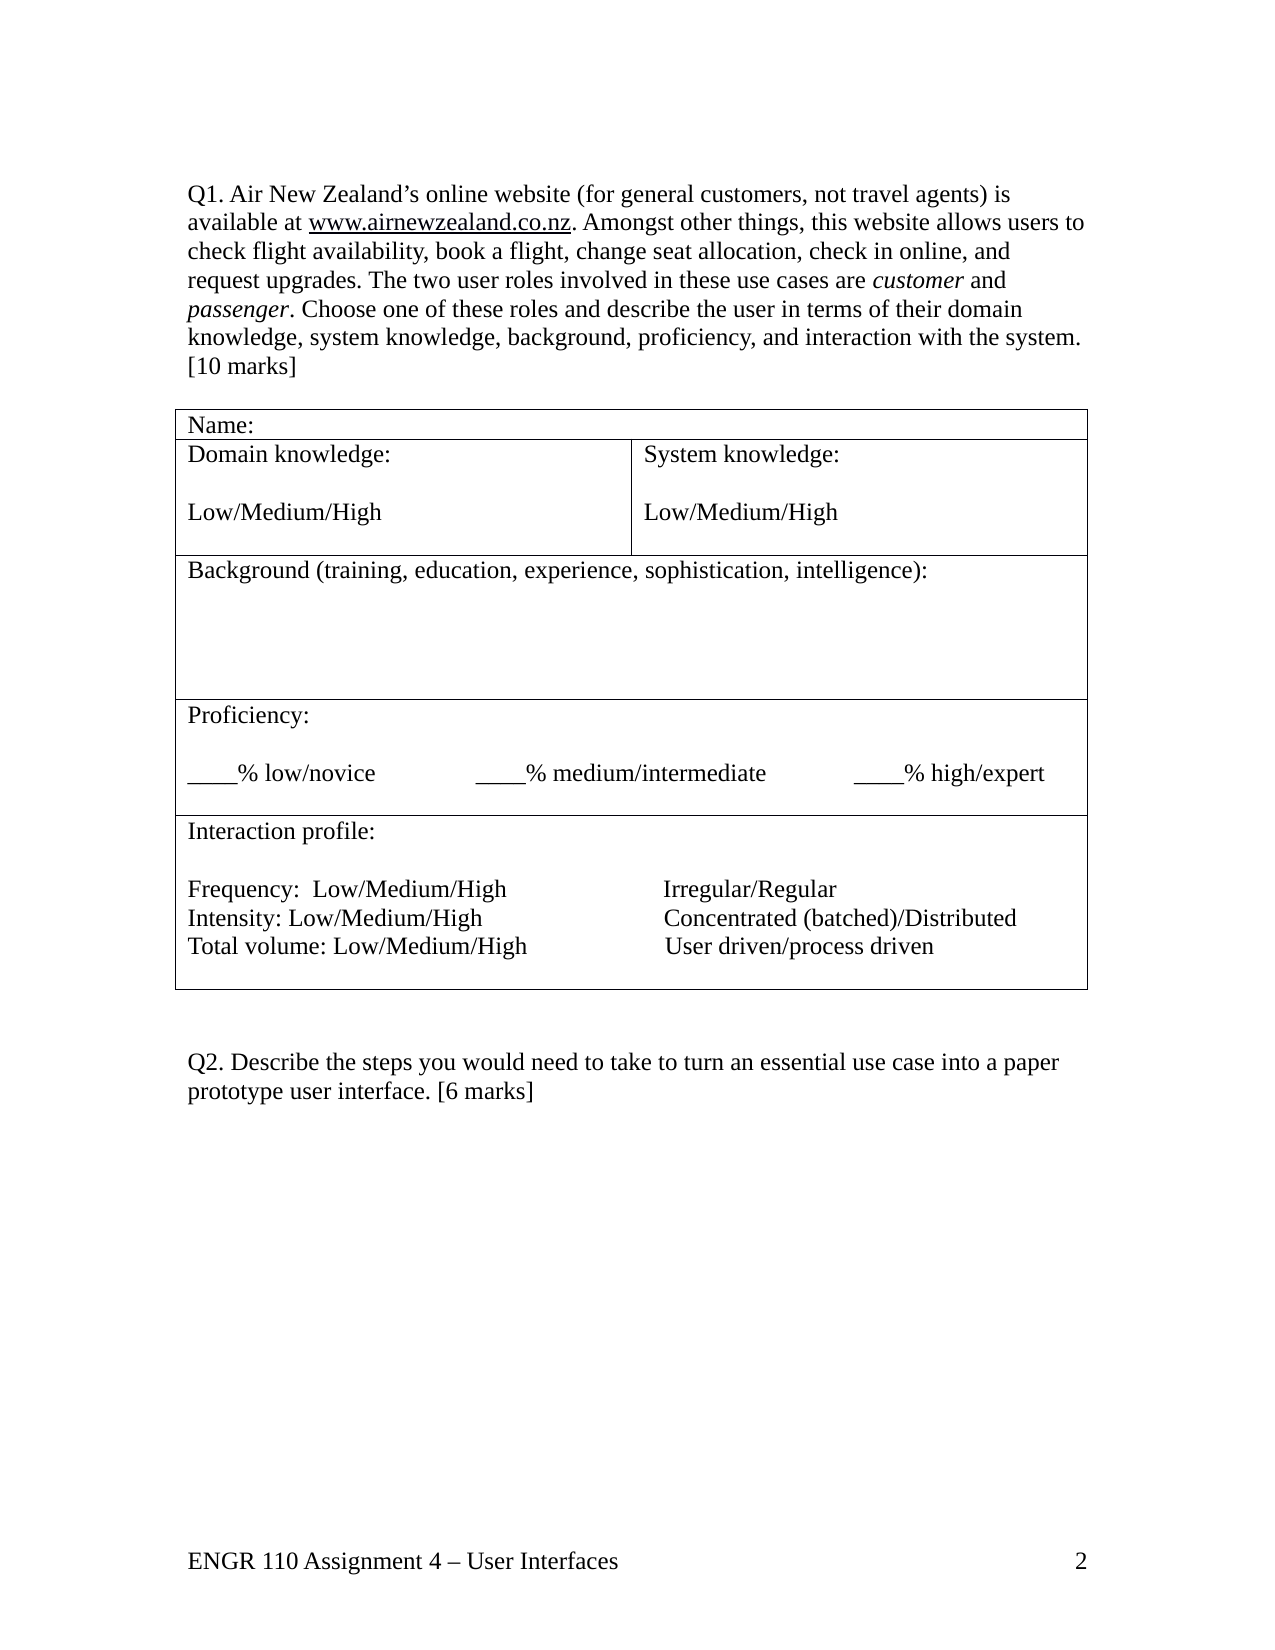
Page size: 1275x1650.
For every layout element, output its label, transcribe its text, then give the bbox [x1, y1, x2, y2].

text Q2. Describe the steps you would need to take to turn an essential use case into a paper prototype user interface. [6 marks] [187, 1047, 1087, 1105]
text Q1. Air New Zealand’s online website (for general customers, not travel agents) is available at www.airnewzealand.co.nz. Amongst other things, this website allows users to check flight availability, book a flight, change seat allocation, check in online, and request upgrades. The two user roles involved in these use cases are customer and passenger. Choose one of these roles and describe the user in terms of their domain knowledge, system knowledge, background, proficiency, and interaction with the system. [10 marks] [187, 179, 1087, 380]
table_cell Domain knowledge: Low/Medium/High [176, 440, 631, 554]
table_cell Interaction profile: Frequency: Low/Medium/High Irregular/Regular Intensity: Low/Medium/High Concentrated (batched)/Distributed Total volume: Low/Medium/High User driven/process driven [176, 816, 1087, 989]
table_cell Background (training, education, experience, sophistication, intelligence): [176, 556, 1087, 699]
table_cell System knowledge: Low/Medium/High [632, 440, 1087, 554]
table_header Name: [176, 410, 1087, 438]
table_cell Proficiency: ____% low/novice ____% medium/intermediate ____% high/expert [176, 700, 1087, 815]
